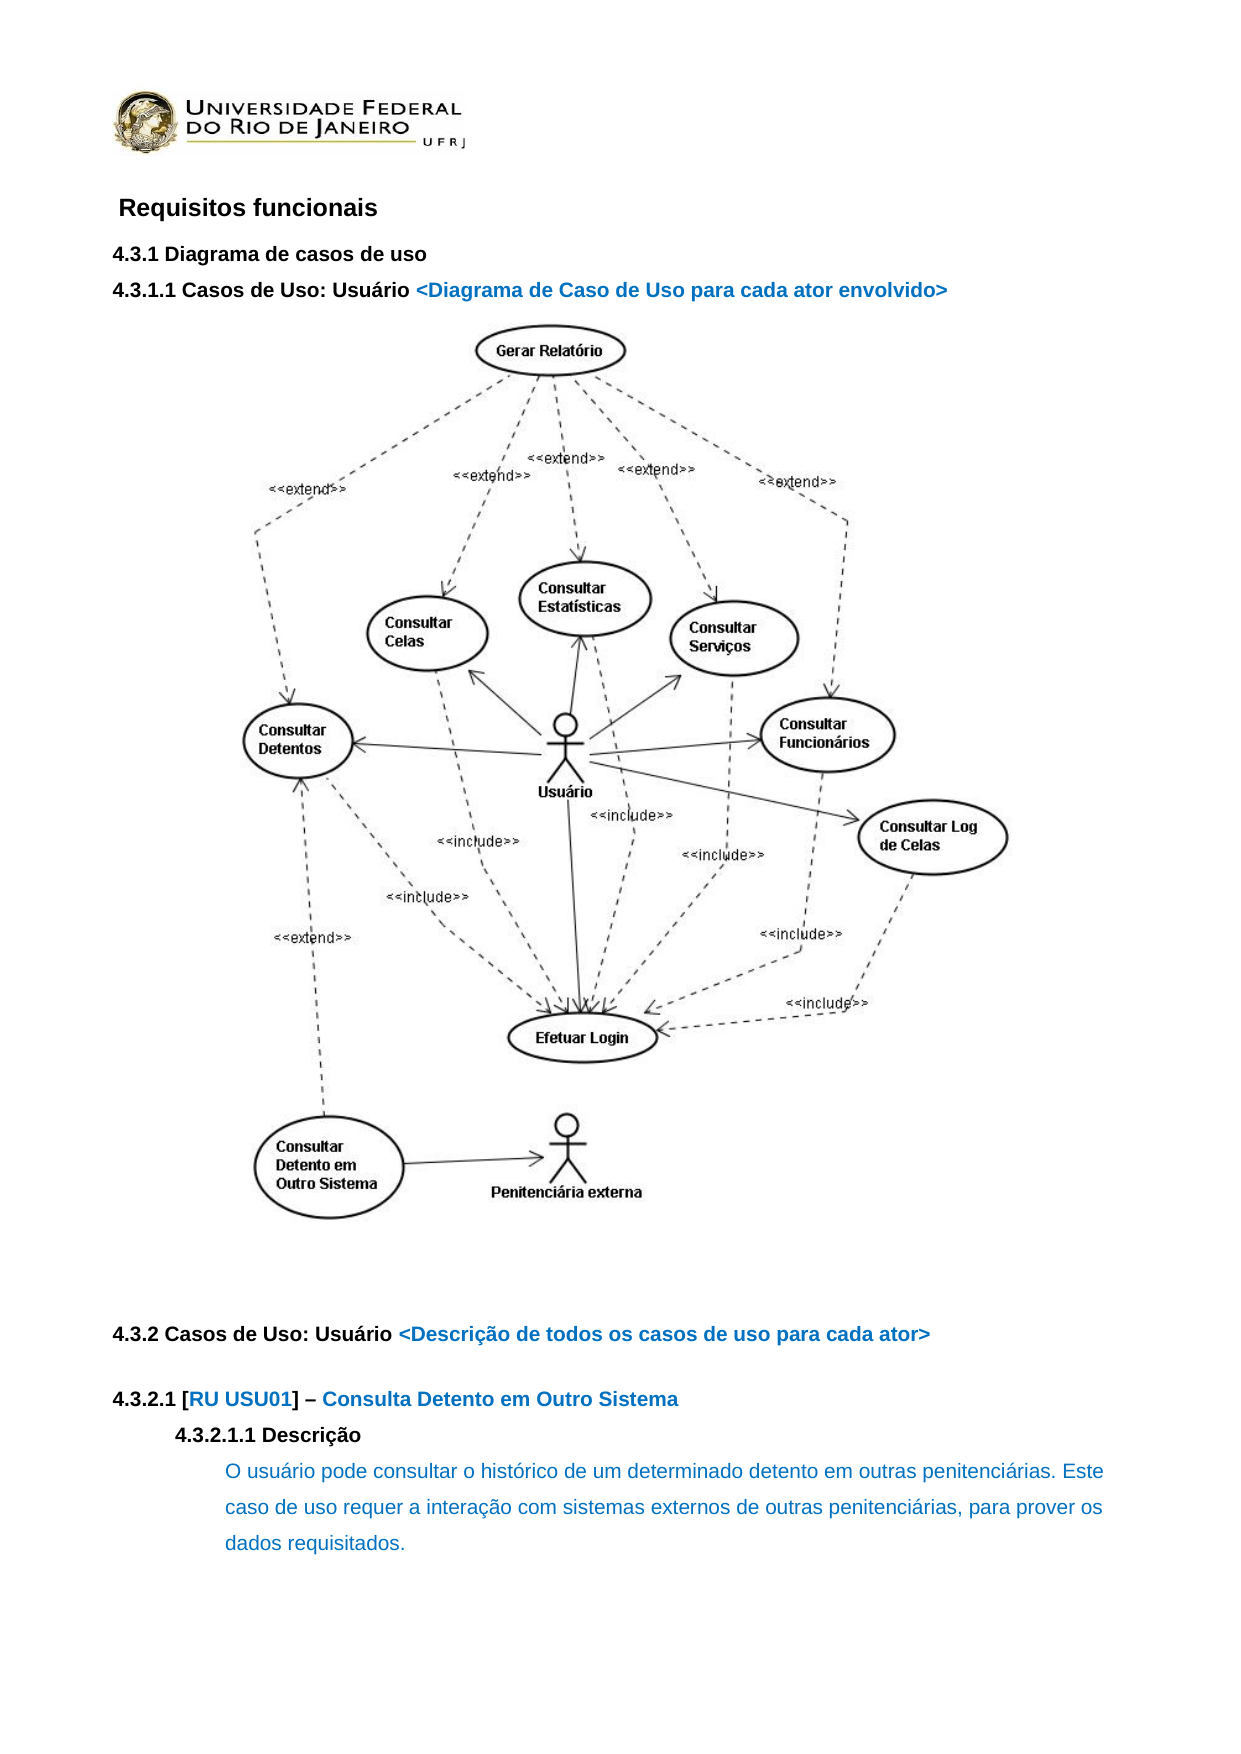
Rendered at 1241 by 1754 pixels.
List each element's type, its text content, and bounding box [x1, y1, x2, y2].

picture [232, 313, 1018, 1236]
subtitle 4.3.1 Diagrama de casos de uso [112, 242, 1137, 266]
subtitle Requisitos funcionais [112, 192, 1137, 221]
subtitle 4.3.2.1.1 Descrição [175, 1423, 1137, 1447]
text O usuário pode consultar o histórico de um determinado detento em outras penitenciárias. Este caso de uso requer a interação com sistemas externos de outras penitenciárias, para prover os dados requisitados. [225, 1458, 1137, 1554]
subtitle 4.3.2 Casos de Uso: Usuário <Descrição de todos os casos de uso para cada ator> [112, 1322, 1137, 1346]
picture [112, 73, 465, 168]
subtitle 4.3.1.1 Casos de Uso: Usuário <Diagrama de Caso de Uso para cada ator envolvido> [112, 278, 1137, 302]
subtitle 4.3.2.1 [RU USU01] – Consulta Detento em Outro Sistema [112, 1387, 1137, 1411]
